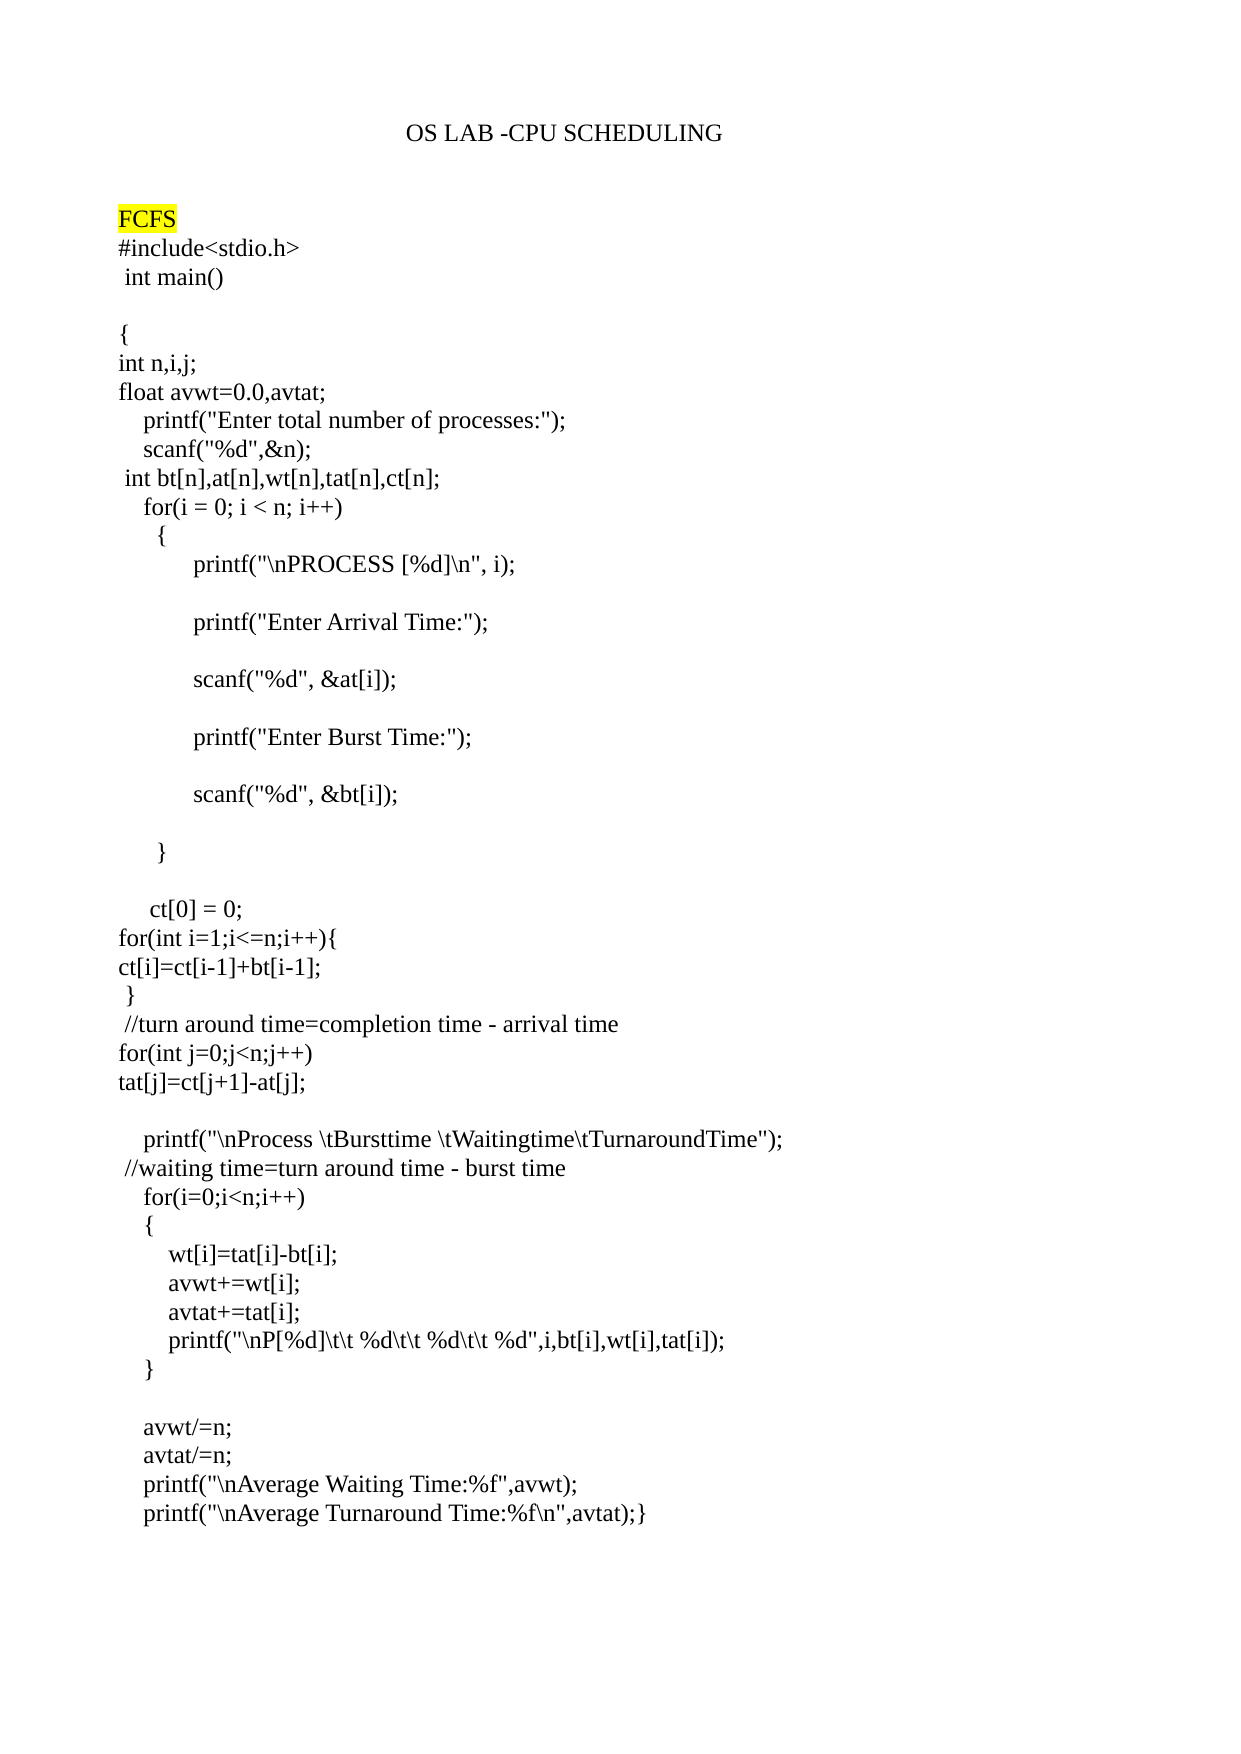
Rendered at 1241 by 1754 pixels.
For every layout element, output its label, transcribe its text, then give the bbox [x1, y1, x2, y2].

text ct[i]=ct[i-1]+bt[i-1]; [118, 952, 1122, 981]
text //waiting time=turn around time - burst time [118, 1153, 1122, 1182]
text printf("Enter total number of processes:"); [118, 406, 1122, 434]
text avwt+=wt[i]; [118, 1268, 1122, 1297]
text //turn around time=completion time - arrival time [118, 1009, 1122, 1038]
text printf("\nAverage Turnaround Time:%f\n",avtat);} [118, 1498, 1122, 1527]
text } [118, 981, 1122, 1009]
text avwt/=n; [118, 1412, 1122, 1441]
text scanf("%d",&n); [118, 434, 1122, 463]
text printf("Enter Arrival Time:"); [118, 607, 1122, 636]
text printf("\nAverage Waiting Time:%f",avwt); [118, 1469, 1122, 1498]
text float avwt=0.0,avtat; [118, 377, 1122, 406]
text int main() [118, 262, 1122, 291]
text scanf("%d", &at[i]); [118, 664, 1122, 693]
text } [118, 837, 1122, 866]
text int n,i,j; [118, 348, 1122, 377]
text { [118, 521, 1122, 549]
text { [118, 1211, 1122, 1239]
text for(int j=0;j<n;j++) [118, 1038, 1122, 1067]
text for(i = 0; i < n; i++) [118, 492, 1122, 521]
text for(int i=1;i<=n;i++){ [118, 923, 1122, 952]
text avtat/=n; [118, 1441, 1122, 1469]
text printf("\nP[%d]\t\t %d\t\t %d\t\t %d",i,bt[i],wt[i],tat[i]); [118, 1326, 1122, 1354]
text printf("\nPROCESS [%d]\n", i); [118, 549, 1122, 578]
text } [118, 1354, 1122, 1383]
text printf("Enter Burst Time:"); [118, 722, 1122, 751]
text { [118, 319, 1122, 348]
text avtat+=tat[i]; [118, 1297, 1122, 1326]
text FCFS [118, 204, 1122, 233]
text #include<stdio.h> [118, 233, 1122, 262]
text ct[0] = 0; [118, 894, 1122, 923]
text wt[i]=tat[i]-bt[i]; [118, 1239, 1122, 1268]
text for(i=0;i<n;i++) [118, 1182, 1122, 1211]
text int bt[n],at[n],wt[n],tat[n],ct[n]; [118, 463, 1122, 492]
text tat[j]=ct[j+1]-at[j]; [118, 1067, 1122, 1096]
text OS LAB -CPU SCHEDULING [118, 118, 1122, 147]
text scanf("%d", &bt[i]); [118, 779, 1122, 808]
text printf("\nProcess \tBursttime \tWaitingtime\tTurnaroundTime"); [118, 1124, 1122, 1153]
